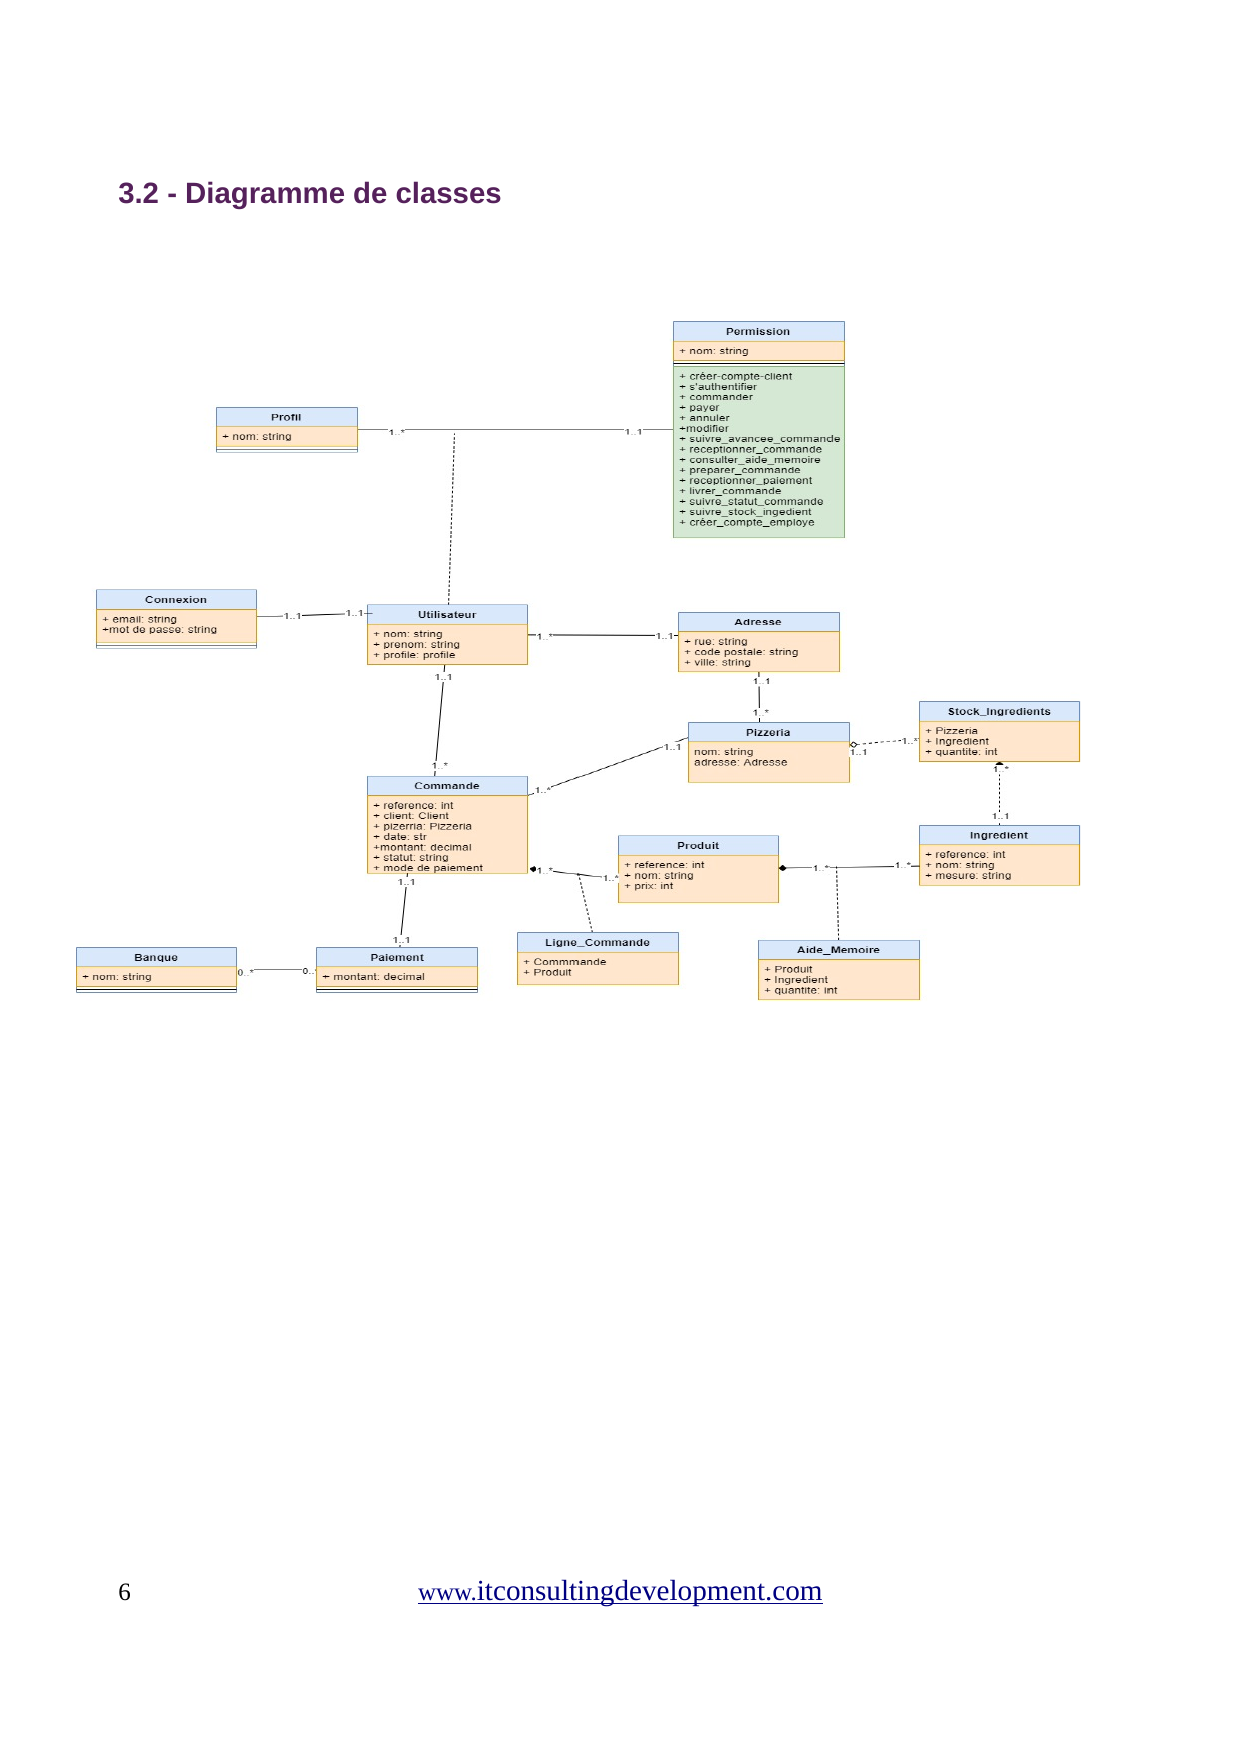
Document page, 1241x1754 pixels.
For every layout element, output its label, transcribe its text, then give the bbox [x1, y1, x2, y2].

picture [76, 321, 1080, 1002]
subtitle 3.2 - Diagramme de classes [118, 176, 1122, 210]
